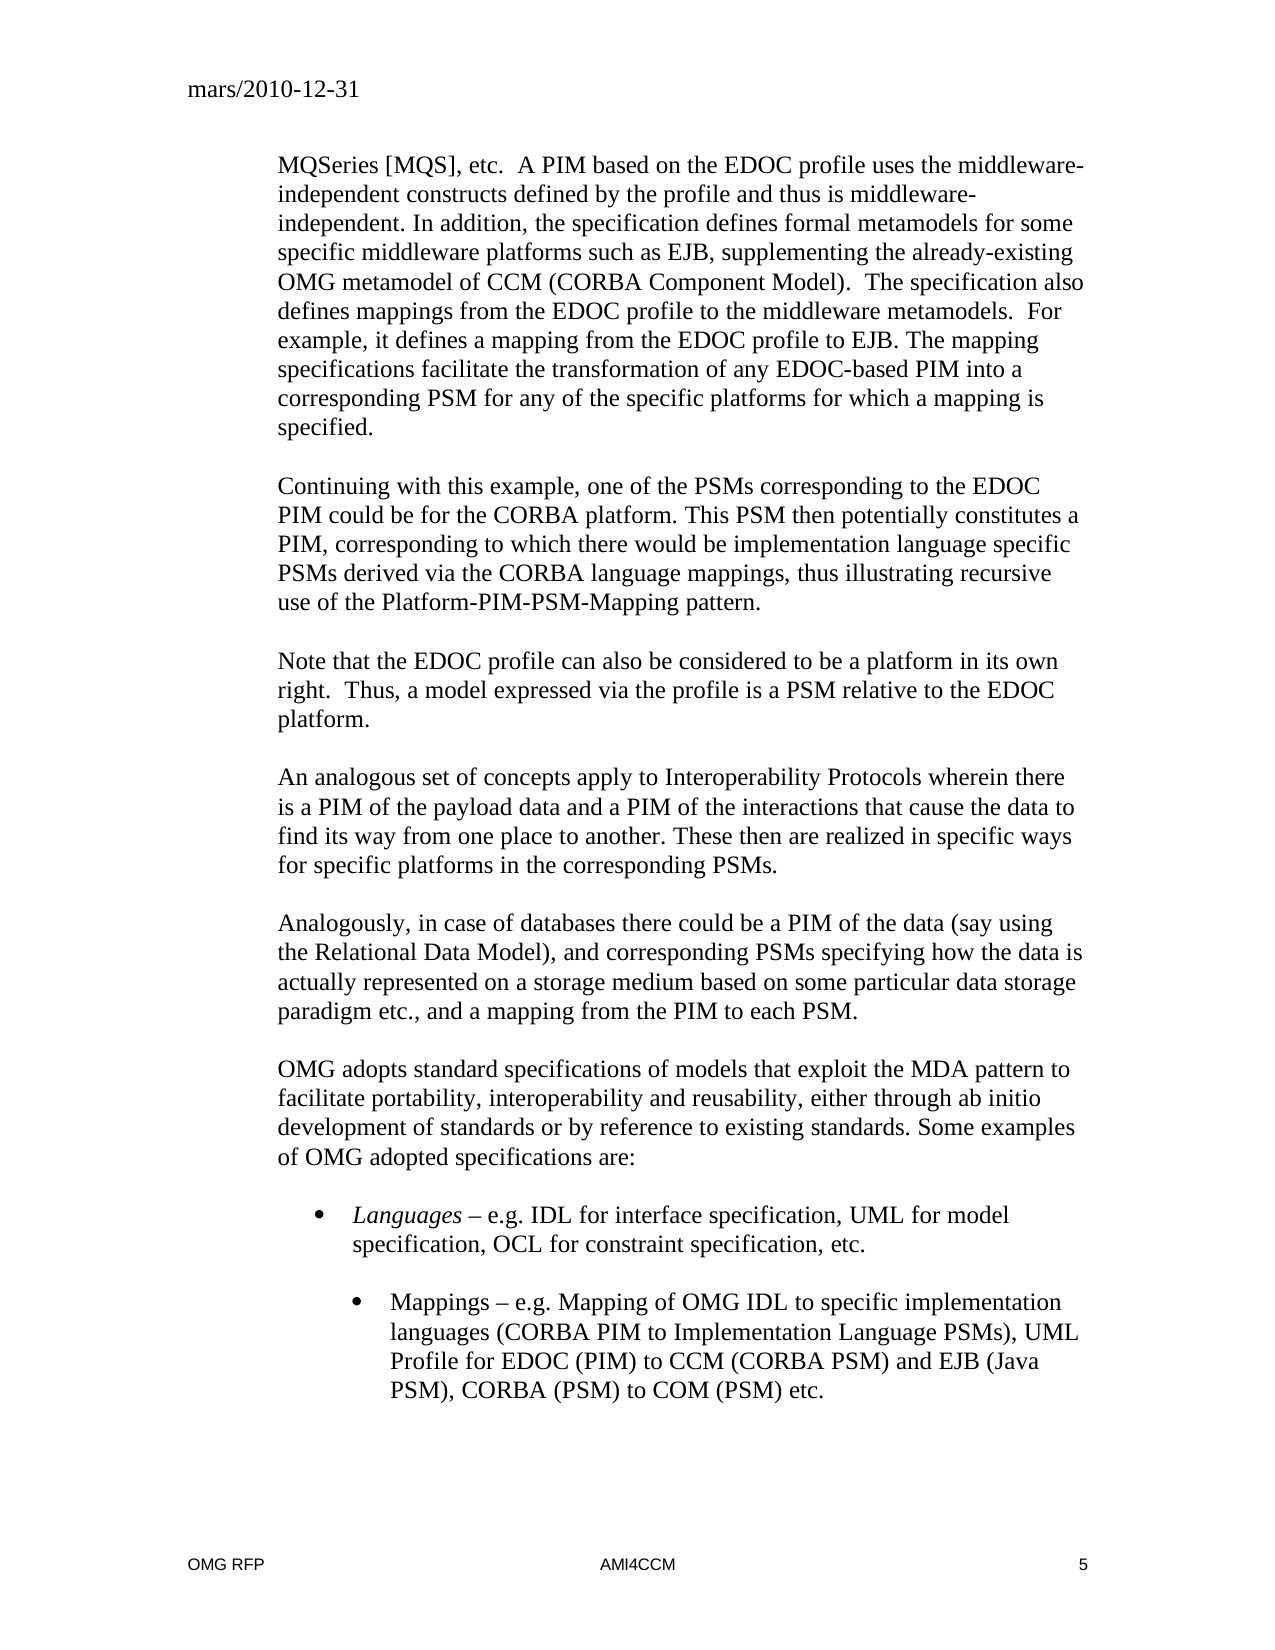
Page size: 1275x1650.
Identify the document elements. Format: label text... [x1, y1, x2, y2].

list Mappings – e.g. Mapping of OMG IDL to specific implementation languages (CORBA PIM to Implementation Language PSMs), UML Profile for EDOC (PIM) to CCM (CORBA PSM) and EJB (Java PSM), CORBA (PSM) to COM (PSM) etc. [352, 1287, 1087, 1404]
text Continuing with this example, one of the PSMs corresponding to the EDOC PIM could be for the CORBA platform. This PSM then potentially constitutes a PIM, corresponding to which there would be implementation language specific PSMs derived via the CORBA language mappings, thus illustrating recursive use of the Platform-PIM-PSM-Mapping pattern. [277, 471, 1087, 617]
text Analogously, in case of databases there could be a PIM of the data (say using the Relational Data Model), and corresponding PSMs specifying how the data is actually represented on a storage medium based on some particular data storage paradigm etc., and a mapping from the PIM to each PSM. [277, 908, 1087, 1025]
text MQSeries [MQS], etc. A PIM based on the EDOC profile uses the middleware-independent constructs defined by the profile and thus is middleware-independent. In addition, the specification defines formal metamodels for some specific middleware platforms such as EJB, supplementing the already-existing OMG metamodel of CCM (CORBA Component Model). The specification also defines mappings from the EDOC profile to the middleware metamodels. For example, it defines a mapping from the EDOC profile to EJB. The mapping specifications facilitate the transformation of any EDOC-based PIM into a corresponding PSM for any of the specific platforms for which a mapping is specified. [277, 150, 1087, 442]
text OMG adopts standard specifications of models that exploit the MDA pattern to facilitate portability, interoperability and reusability, either through ab initio development of standards or by reference to existing standards. Some examples of OMG adopted specifications are: [277, 1054, 1087, 1171]
list Languages – e.g. IDL for interface specification, UML for model specification, OCL for constraint specification, etc. [315, 1200, 1087, 1258]
text An analogous set of concepts apply to Interoperability Protocols wherein there is a PIM of the payload data and a PIM of the interactions that cause the data to find its way from one place to another. These then are realized in specific ways for specific platforms in the corresponding PSMs. [277, 762, 1087, 879]
text Note that the EDOC profile can also be considered to be a platform in its own right. Thus, a model expressed via the profile is a PSM relative to the EDOC platform. [277, 646, 1087, 733]
